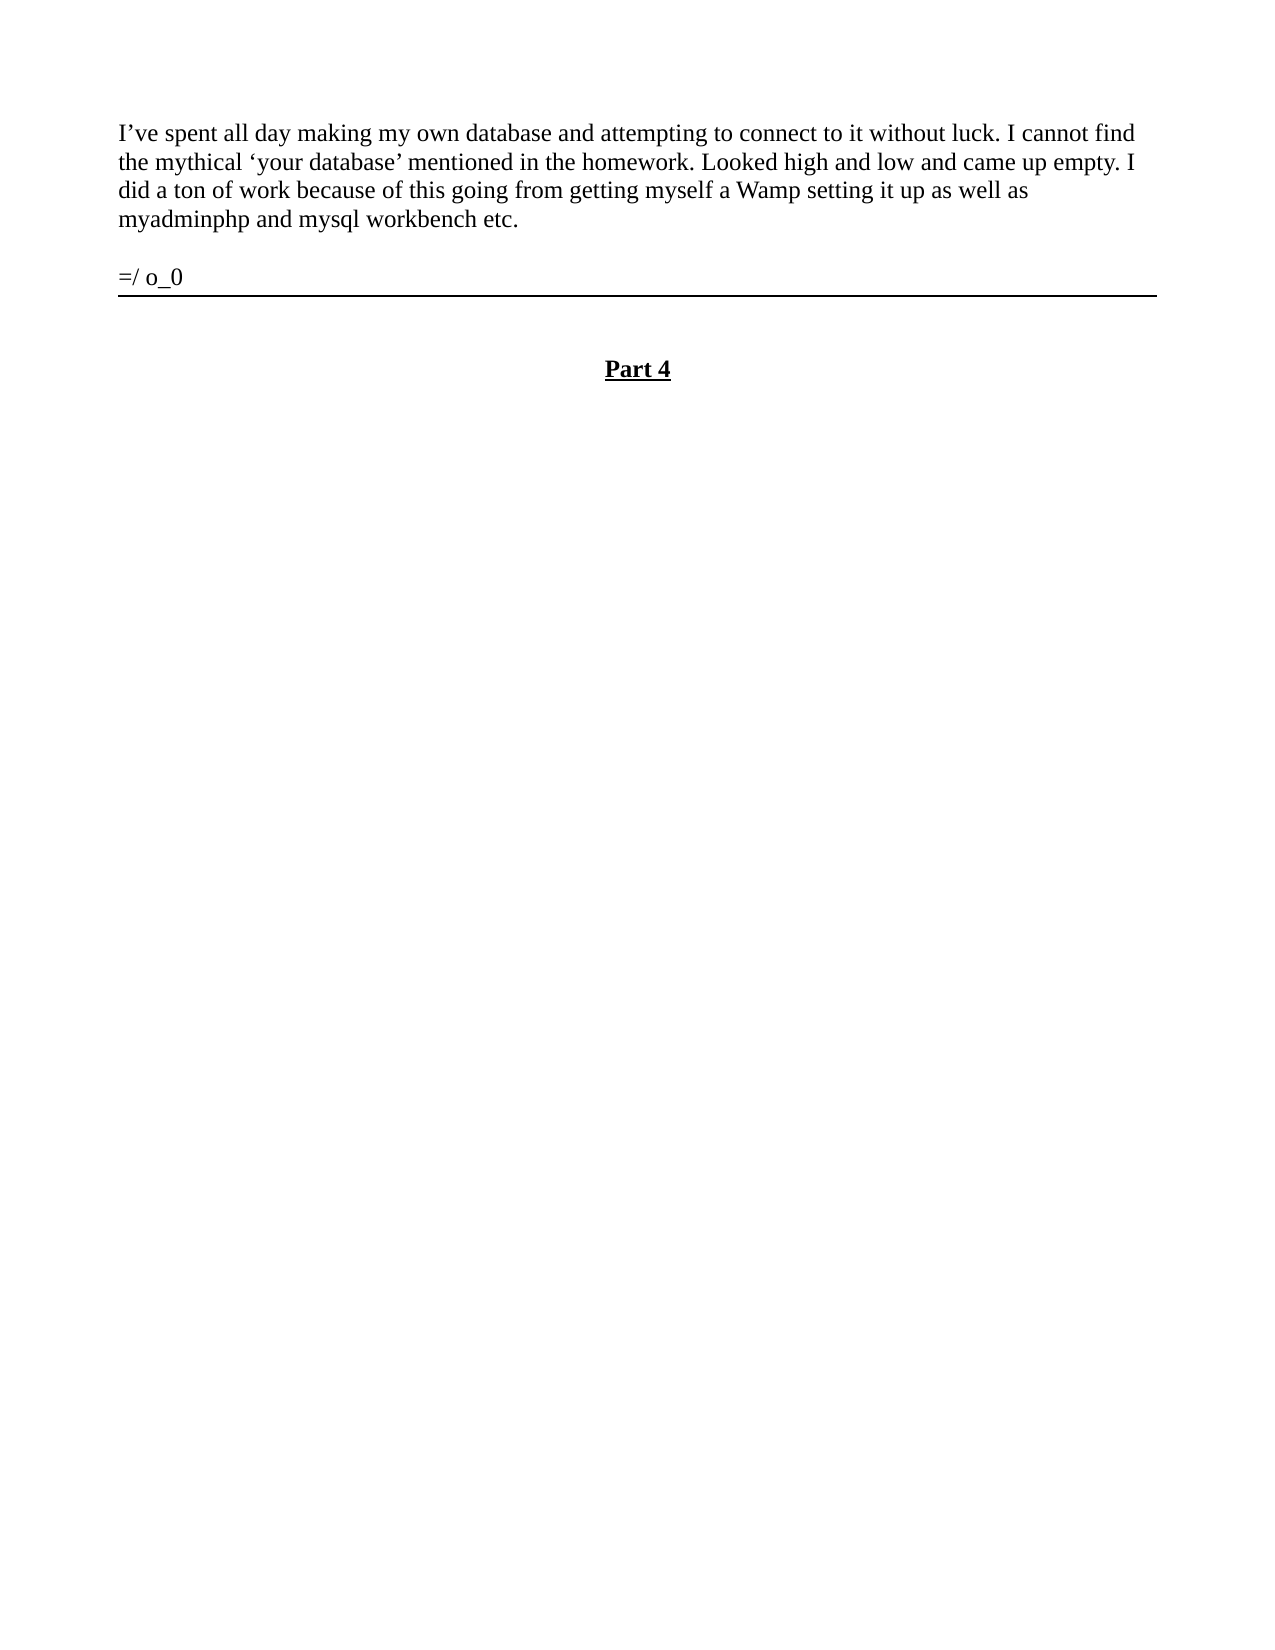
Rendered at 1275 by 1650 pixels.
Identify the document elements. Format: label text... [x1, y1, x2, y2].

text I’ve spent all day making my own database and attempting to connect to it without luck. I cannot find the mythical ‘your database’ mentioned in the homework. Looked high and low and came up empty. I did a ton of work because of this going from getting myself a Wamp setting it up as well as myadminphp and mysql workbench etc. [118, 118, 1157, 233]
text Part 4 [118, 354, 1157, 383]
text =/ o_0 [118, 262, 1157, 295]
